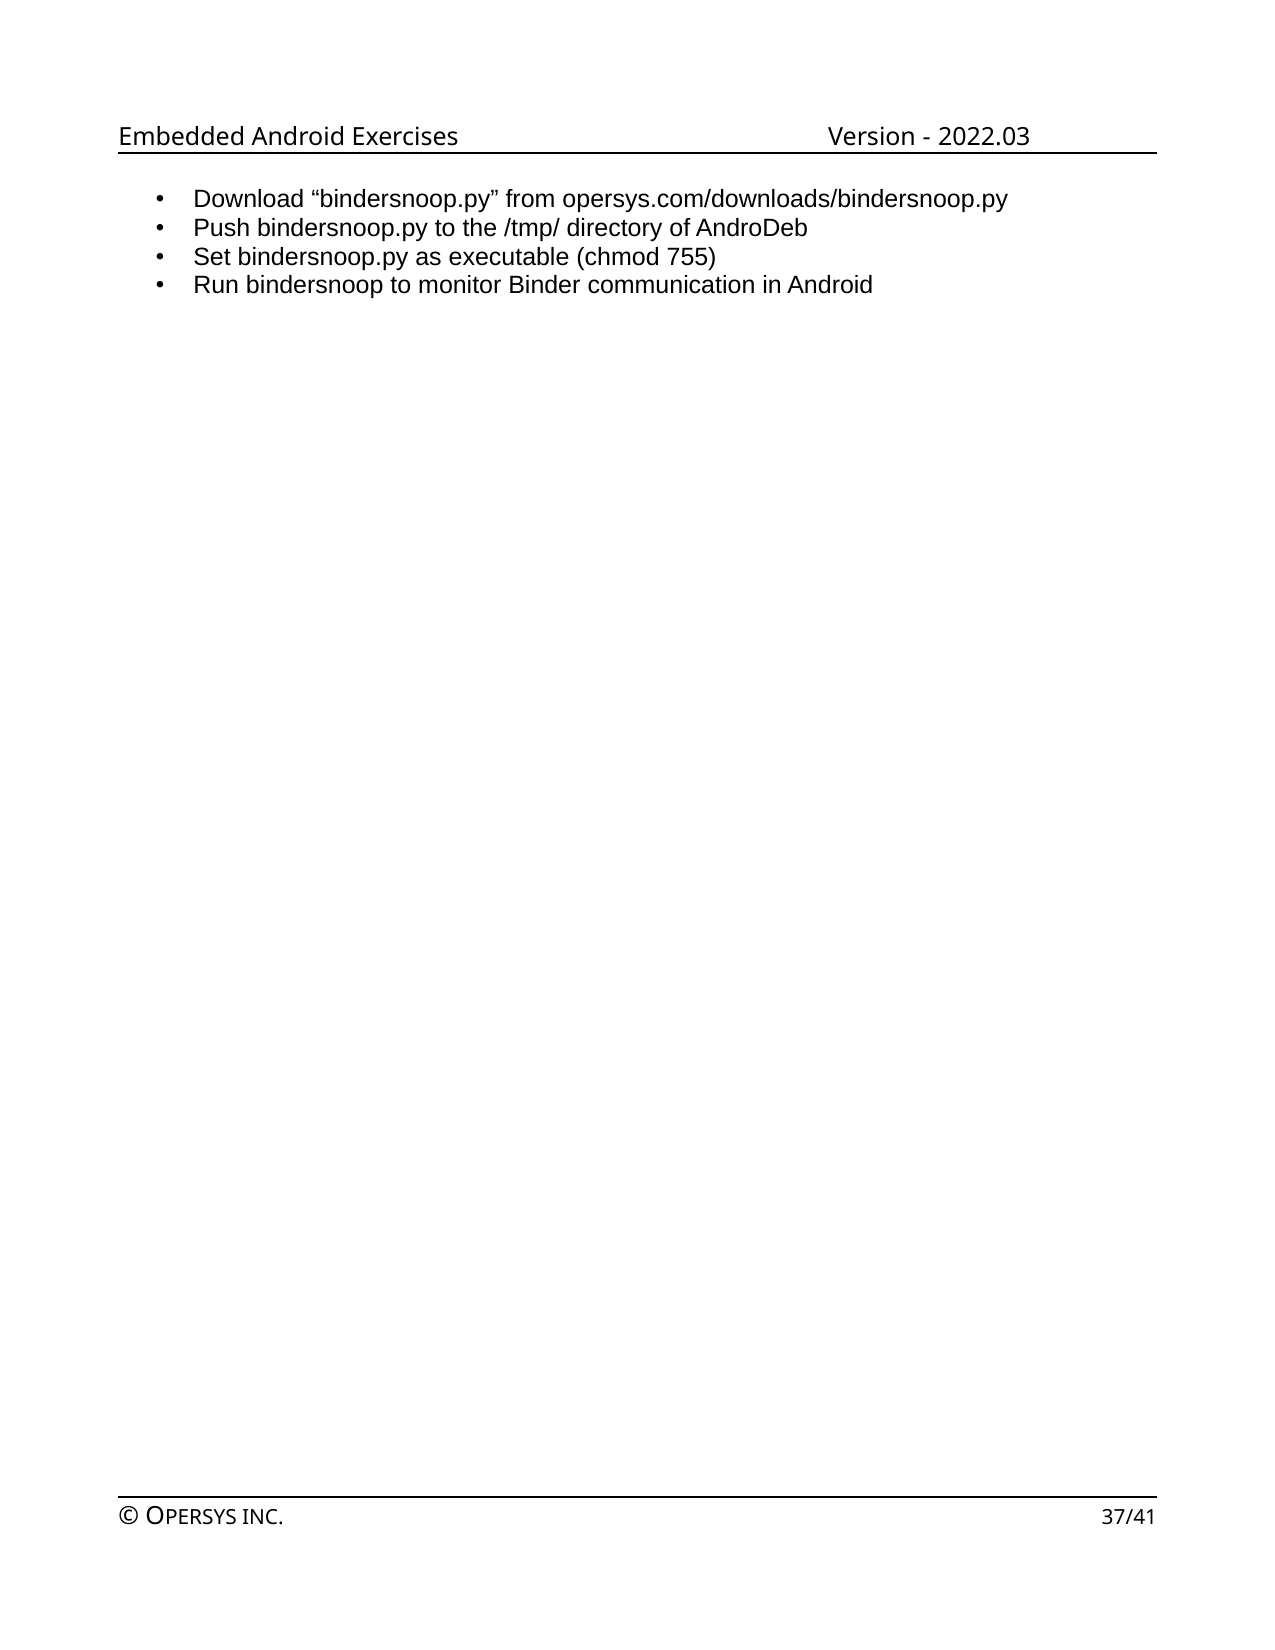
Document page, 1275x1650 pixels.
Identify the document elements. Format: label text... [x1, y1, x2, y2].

list Run bindersnoop to monitor Binder communication in Android [156, 270, 1157, 299]
list Set bindersnoop.py as executable (chmod 755) [156, 241, 1157, 270]
list Download “bindersnoop.py” from opersys.com/downloads/bindersnoop.py [156, 184, 1157, 213]
list Push bindersnoop.py to the /tmp/ directory of AndroDeb [156, 213, 1157, 241]
